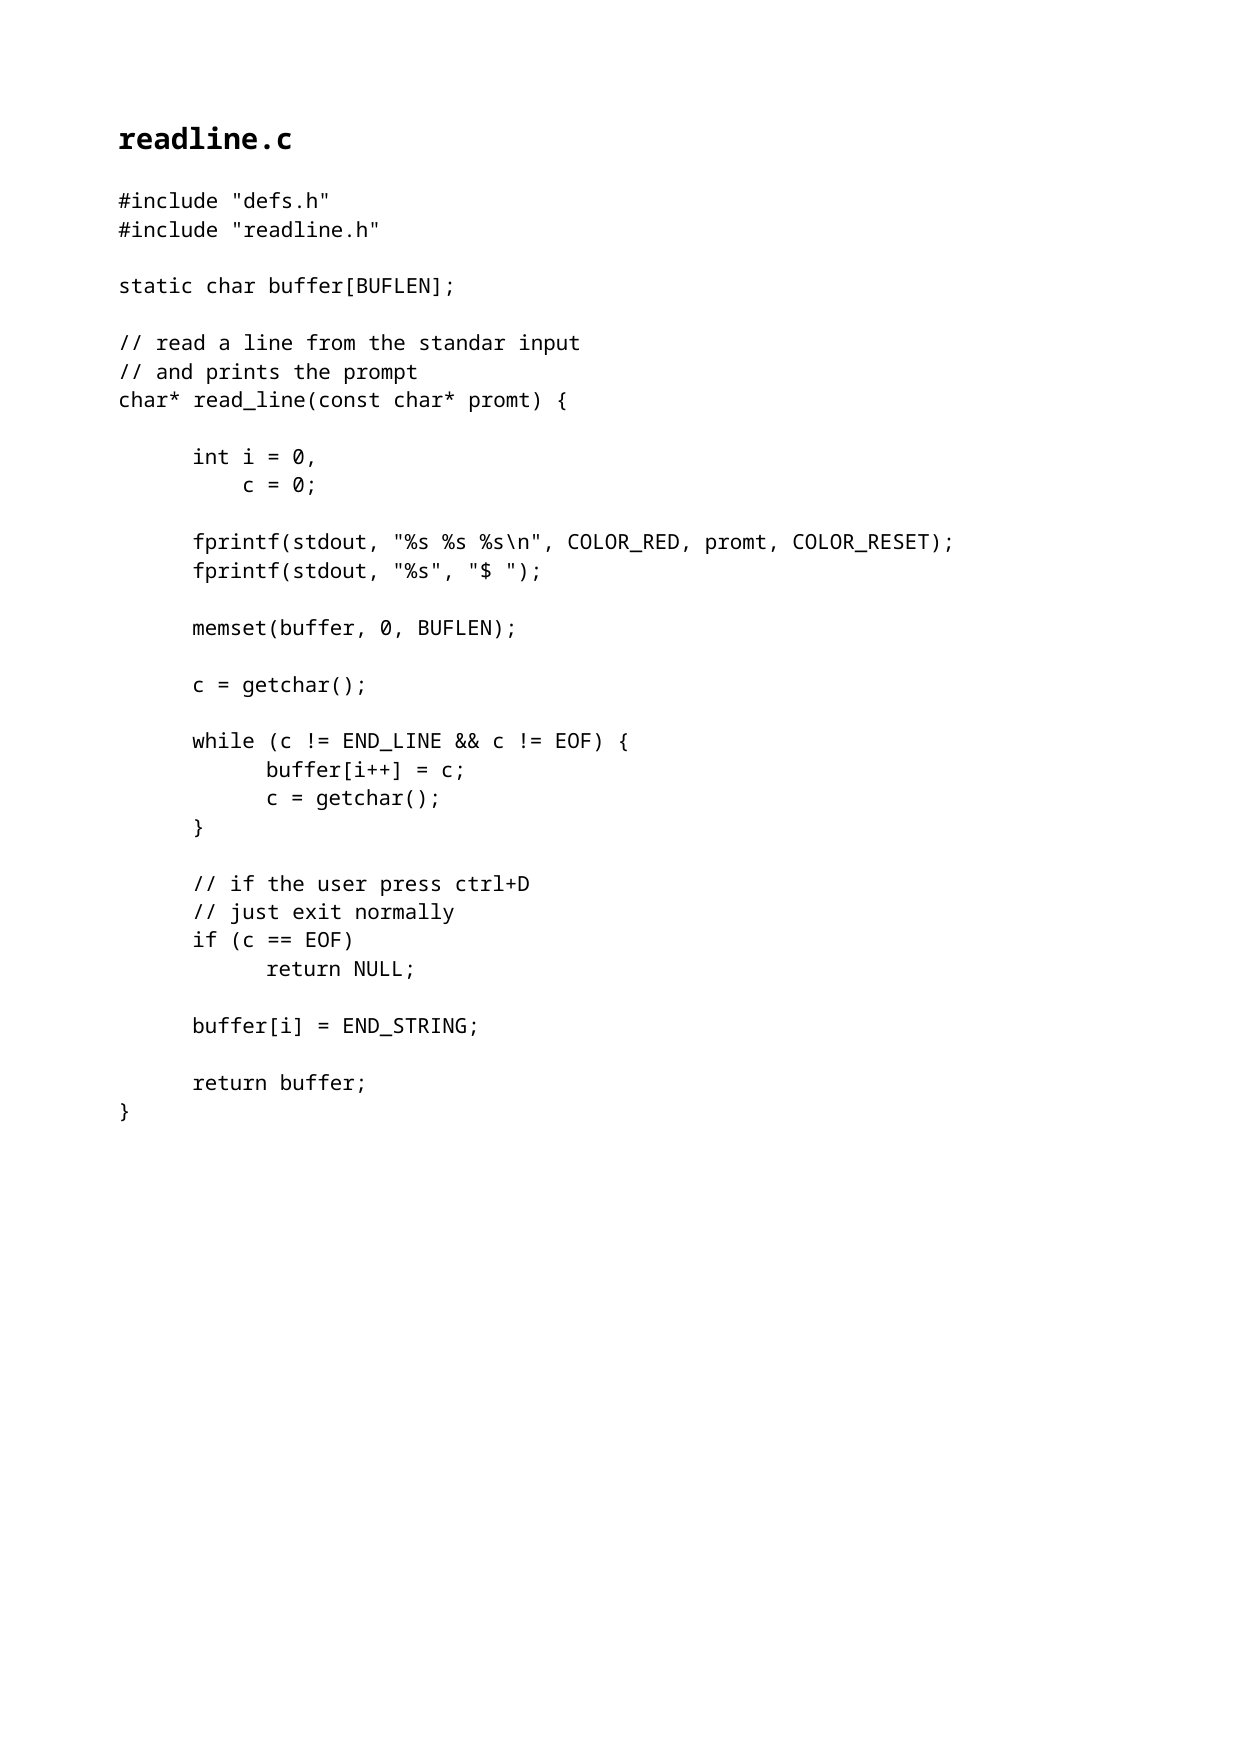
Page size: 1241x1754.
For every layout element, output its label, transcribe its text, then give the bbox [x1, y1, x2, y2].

text // just exit normally [118, 897, 1122, 926]
text buffer[i++] = c; [118, 755, 1122, 783]
text readline.c [118, 118, 1122, 158]
text // read a line from the standar input [118, 328, 1122, 357]
text if (c == EOF) [118, 926, 1122, 954]
text memset(buffer, 0, BUFLEN); [118, 613, 1122, 641]
text // if the user press ctrl+D [118, 869, 1122, 897]
text } [118, 812, 1122, 840]
text #include "readline.h" [118, 215, 1122, 243]
text #include "defs.h" [118, 186, 1122, 215]
text static char buffer[BUFLEN]; [118, 272, 1122, 300]
text // and prints the prompt [118, 357, 1122, 385]
text buffer[i] = END_STRING; [118, 1011, 1122, 1039]
text c = getchar(); [118, 670, 1122, 698]
text return NULL; [118, 954, 1122, 982]
text c = getchar(); [118, 783, 1122, 812]
text char* read_line(const char* promt) { [118, 385, 1122, 414]
text } [118, 1096, 1122, 1125]
text while (c != END_LINE && c != EOF) { [118, 727, 1122, 755]
text return buffer; [118, 1068, 1122, 1096]
text fprintf(stdout, "%s", "$ "); [118, 556, 1122, 584]
text c = 0; [118, 471, 1122, 499]
text int i = 0, [118, 442, 1122, 471]
text fprintf(stdout, "%s %s %s\n", COLOR_RED, promt, COLOR_RESET); [118, 527, 1122, 556]
